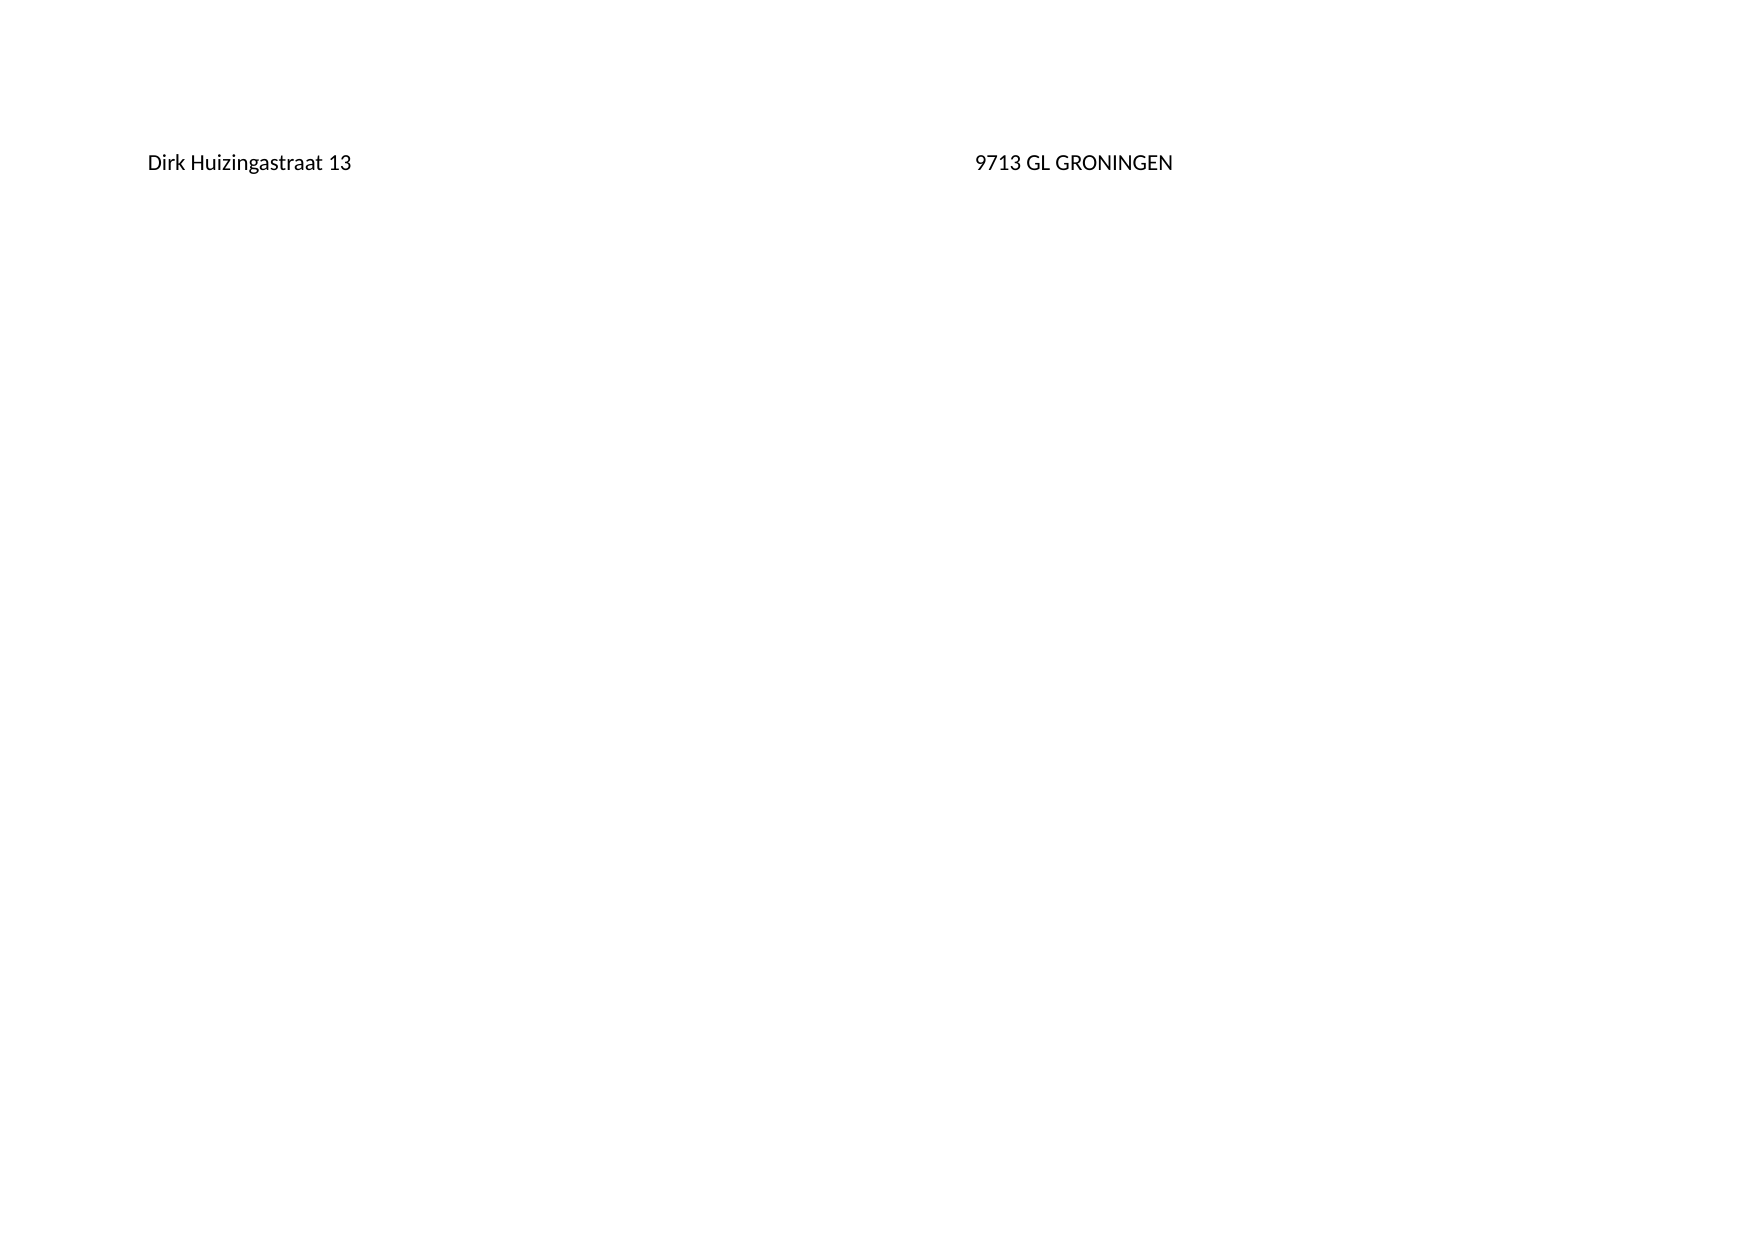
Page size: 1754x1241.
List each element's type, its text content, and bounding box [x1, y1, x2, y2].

text Dirk Huizingastraat 13 [148, 148, 779, 176]
text 9713 GL GRONINGEN [974, 148, 1606, 176]
